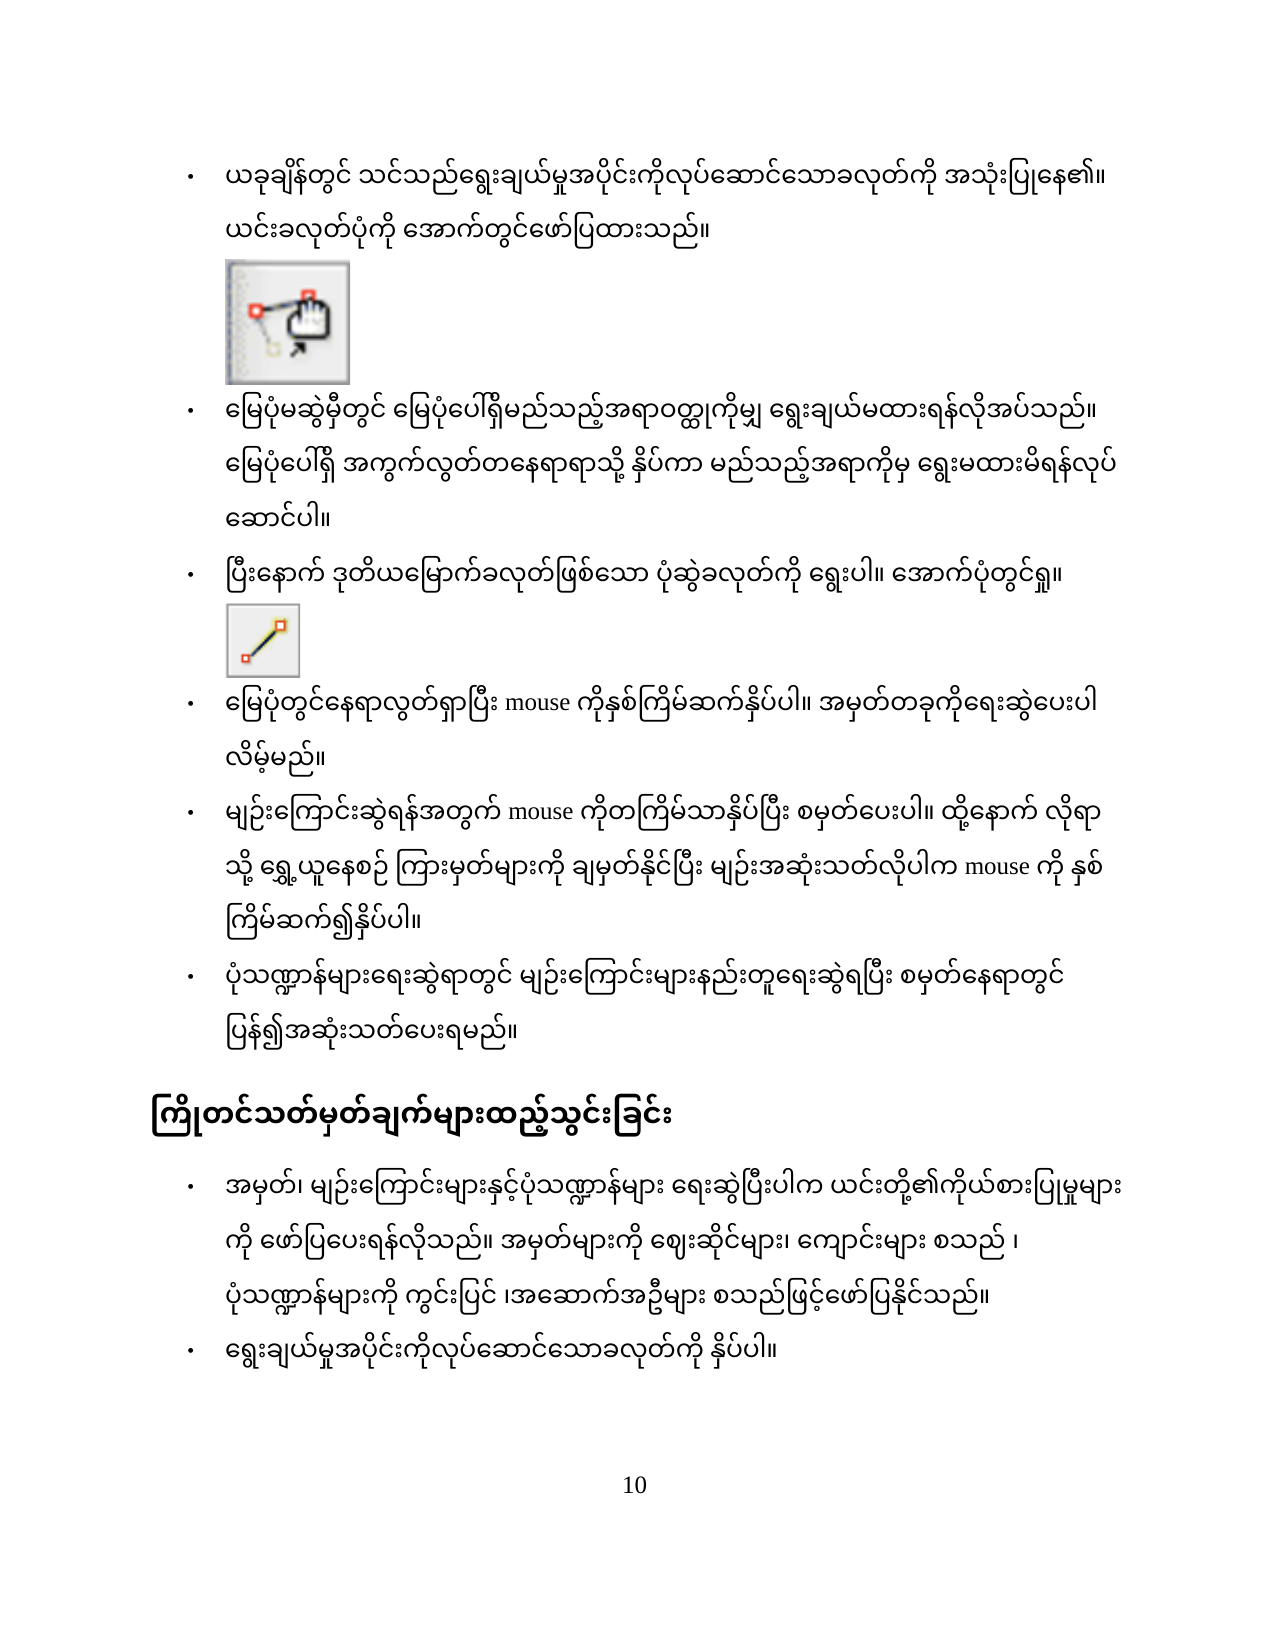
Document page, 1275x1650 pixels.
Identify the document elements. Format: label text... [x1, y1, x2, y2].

subtitle ကြိုတင်သတ်မှတ်ချက်များထည့်သွင်းခြင်း [150, 1084, 1125, 1148]
list အမှတ်၊ မျဉ်းကြောင်းများနှင့်ပုံသဏ္ဍာန်များ ရေးဆွဲပြီးပါက ယင်းတို့၏ကိုယ်စားပြုမှုများကို ဖော်ပြပေးရန်လိုသည်။ အမှတ်များကို ဈေးဆိုင်များ၊ ကျောင်းများ စသည် ၊ ပုံသဏ္ဍာန်များကို ကွင်းပြင် ၊အဆောက်အဦများ စသည်ဖြင့်ဖော်ပြနိုင်သည်။ [187, 1161, 1125, 1324]
list ပြီးနောက် ဒုတိယမြောက်ခလုတ်ဖြစ်သော ပုံဆွဲခလုတ်ကို ရွေးပါ။ အောက်ပုံတွင်ရှု။ [187, 548, 1125, 602]
picture [225, 602, 300, 678]
list ယခုချိန်တွင် သင်သည်ရွေးချယ်မှုအပိုင်းကိုလုပ်ဆောင်သောခလုတ်ကို အသုံးပြုနေ၏။ ယင်းခလုတ်ပုံကို အောက်တွင်ဖော်ပြထားသည်။ [187, 150, 1125, 259]
list ရွေးချယ်မှုအပိုင်းကိုလုပ်ဆောင်သောခလုတ်ကို နှိပ်ပါ။ [187, 1324, 1125, 1379]
list ပုံသဏ္ဍာန်များရေးဆွဲရာတွင် မျဉ်းကြောင်းများနည်းတူရေးဆွဲရပြီး စမှတ်နေရာတွင် ပြန်၍အဆုံးသတ်ပေးရမည်။ [187, 950, 1125, 1059]
list မြေပုံမဆွဲမှီတွင် မြေပုံပေါ်ရှိမည်သည့်အရာဝတ္ထုကိုမျှ ရွေးချယ်မထားရန်လိုအပ်သည်။ မြေပုံပေါ်ရှိ အကွက်လွတ်တနေရာရာသို့ နှိပ်ကာ မည်သည့်အရာကိုမှ ရွေးမထားမိရန်လုပ်ဆောင်ပါ။ [187, 384, 1125, 548]
list မြေပုံတွင်နေရာလွတ်ရှာပြီး mouse ကိုနှစ်ကြိမ်ဆက်နှိပ်ပါ။ အမှတ်တခုကိုရေးဆွဲပေးပါလိမ့်မည်။ [187, 677, 1125, 787]
list မျဉ်းကြောင်းဆွဲရန်အတွက် mouse ကိုတကြိမ်သာနှိပ်ပြီး စမှတ်ပေးပါ။ ထို့နောက် လိုရာသို့ ရွှေ့ယူနေစဉ် ကြားမှတ်များကို ချမှတ်နိုင်ပြီး မျဉ်းအဆုံးသတ်လိုပါက mouse ကို နှစ်ကြိမ်ဆက်၍နှိပ်ပါ။ [187, 787, 1125, 950]
picture [225, 259, 350, 385]
